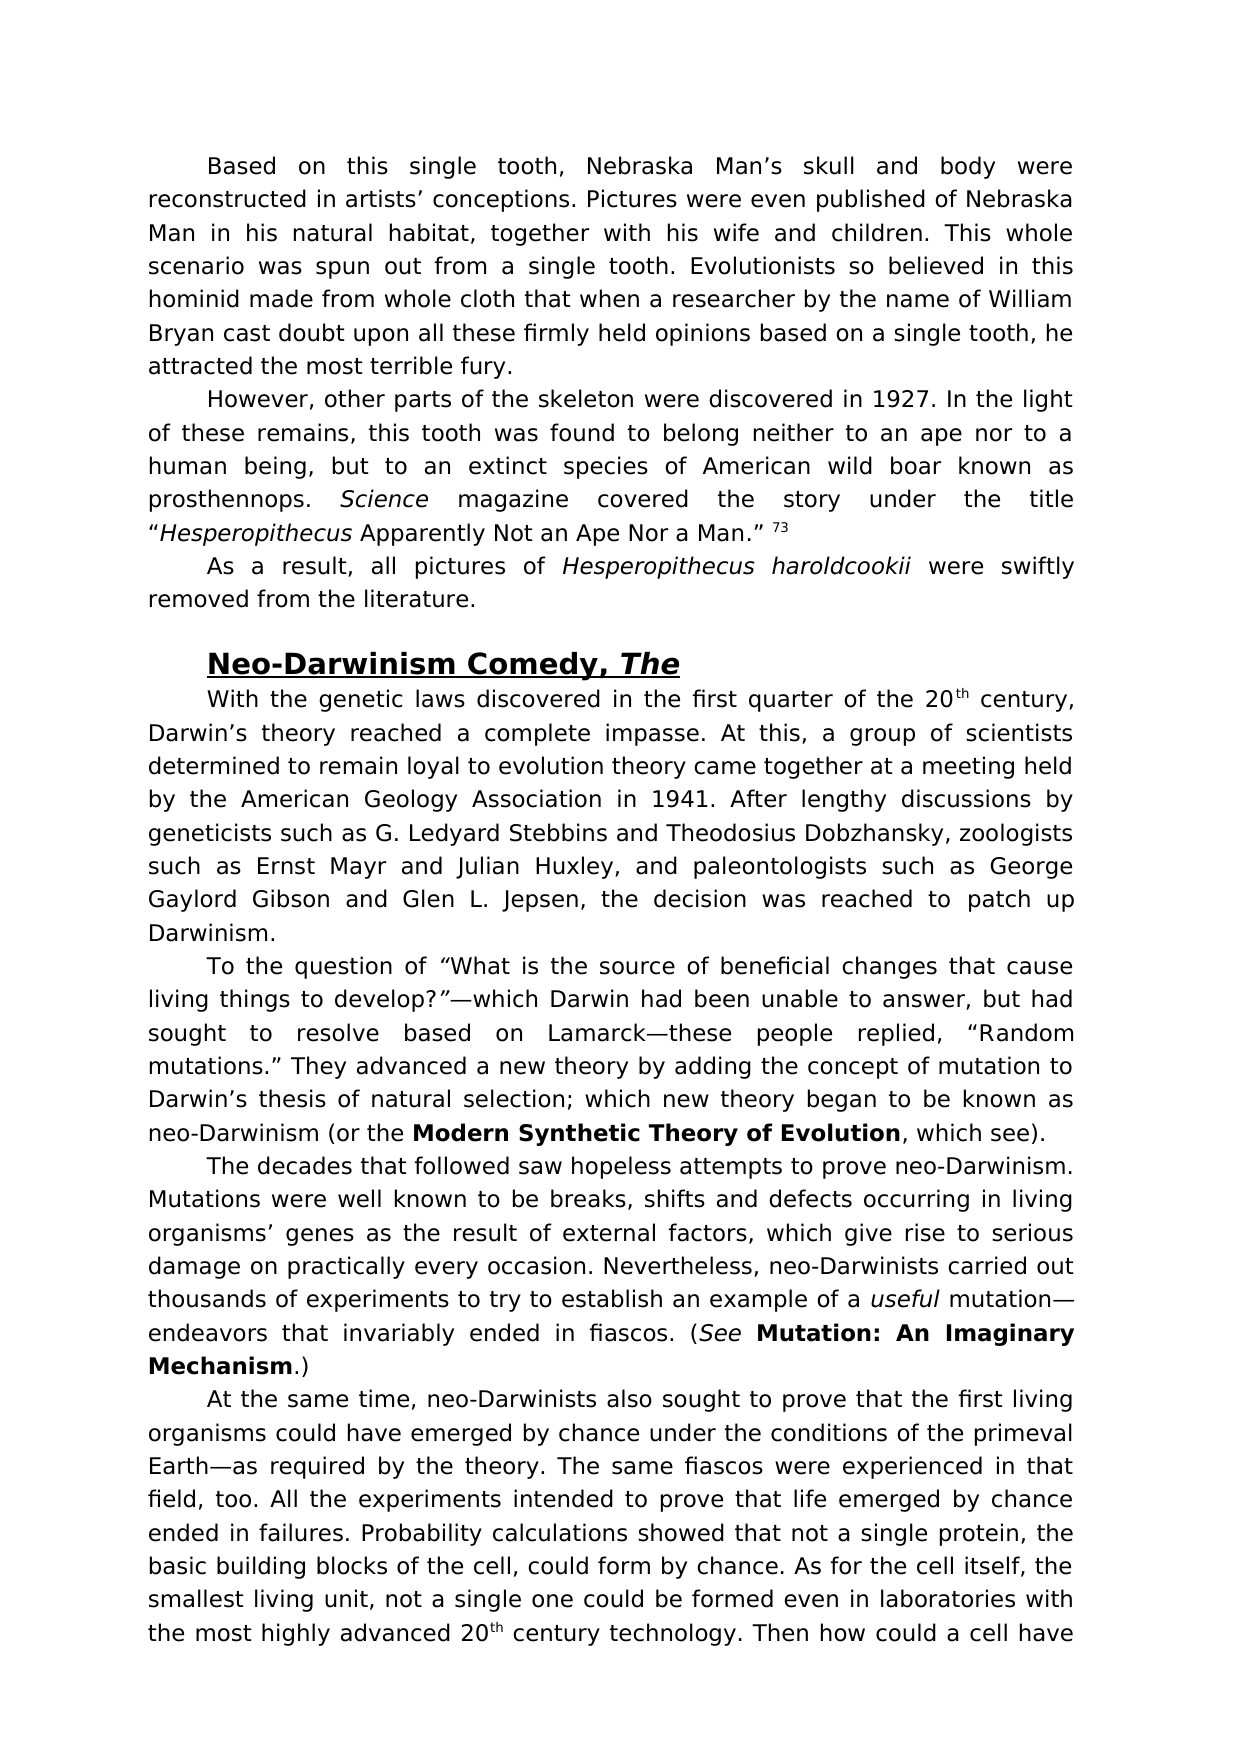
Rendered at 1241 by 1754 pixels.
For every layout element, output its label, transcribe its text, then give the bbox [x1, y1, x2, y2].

text At the same time, neo-Darwinists also sought to prove that the first living organisms could have emerged by chance under the conditions of the primeval Earth—as required by the theory. The same fiascos were experienced in that field, too. All the experiments intended to prove that life emerged by chance ended in failures. Probability calculations showed that not a single protein, the basic building blocks of the cell, could form by chance. As for the cell itself, the smallest living unit, not a single one could be formed even in laboratories with the most highly advanced 20th century technology. Then how could a cell have [148, 1381, 1075, 1648]
text The decades that followed saw hopeless attempts to prove neo-Darwinism. Mutations were well known to be breaks, shifts and defects occurring in living organisms’ genes as the result of external factors, which give rise to serious damage on practically every occasion. Nevertheless, neo-Darwinists carried out thousands of experiments to try to establish an example of a useful mutation—endeavors that invariably ended in fiascos. (See Mutation: An Imaginary Mechanism.) [148, 1148, 1075, 1381]
text Neo-Darwinism Comedy, The [148, 648, 1075, 681]
text However, other parts of the skeleton were discovered in 1927. In the light of these remains, this tooth was found to belong neither to an ape nor to a human being, but to an extinct species of American wild boar known as prosthennops. Science magazine covered the story under the title “Hesperopithecus Apparently Not an Ape Nor a Man.” [148, 381, 1075, 548]
text To the question of “What is the source of beneficial changes that cause living things to develop?”—which Darwin had been unable to answer, but had sought to resolve based on Lamarck—these people replied, “Random mutations.” They advanced a new theory by adding the concept of mutation to Darwin’s thesis of natural selection; which new theory began to be known as neo-Darwinism (or the Modern Synthetic Theory of Evolution, which see). [148, 948, 1075, 1148]
text As a result, all pictures of Hesperopithecus haroldcookii were swiftly removed from the literature. [148, 548, 1075, 614]
text Based on this single tooth, Nebraska Man’s skull and body were reconstructed in artists’ conceptions. Pictures were even published of Nebraska Man in his natural habitat, together with his wife and children. This whole scenario was spun out from a single tooth. Evolutionists so believed in this hominid made from whole cloth that when a researcher by the name of William Bryan cast doubt upon all these firmly held opinions based on a single tooth, he attracted the most terrible fury. [148, 148, 1075, 381]
text With the genetic laws discovered in the first quarter of the 20th century, Darwin’s theory reached a complete impasse. At this, a group of scientists determined to remain loyal to evolution theory came together at a meeting held by the American Geology Association in 1941. After lengthy discussions by geneticists such as G. Ledyard Stebbins and Theodosius Dobzhansky, zoologists such as Ernst Mayr and Julian Huxley, and paleontologists such as George Gaylord Gibson and Glen L. Jepsen, the decision was reached to patch up Darwinism. [148, 681, 1075, 948]
